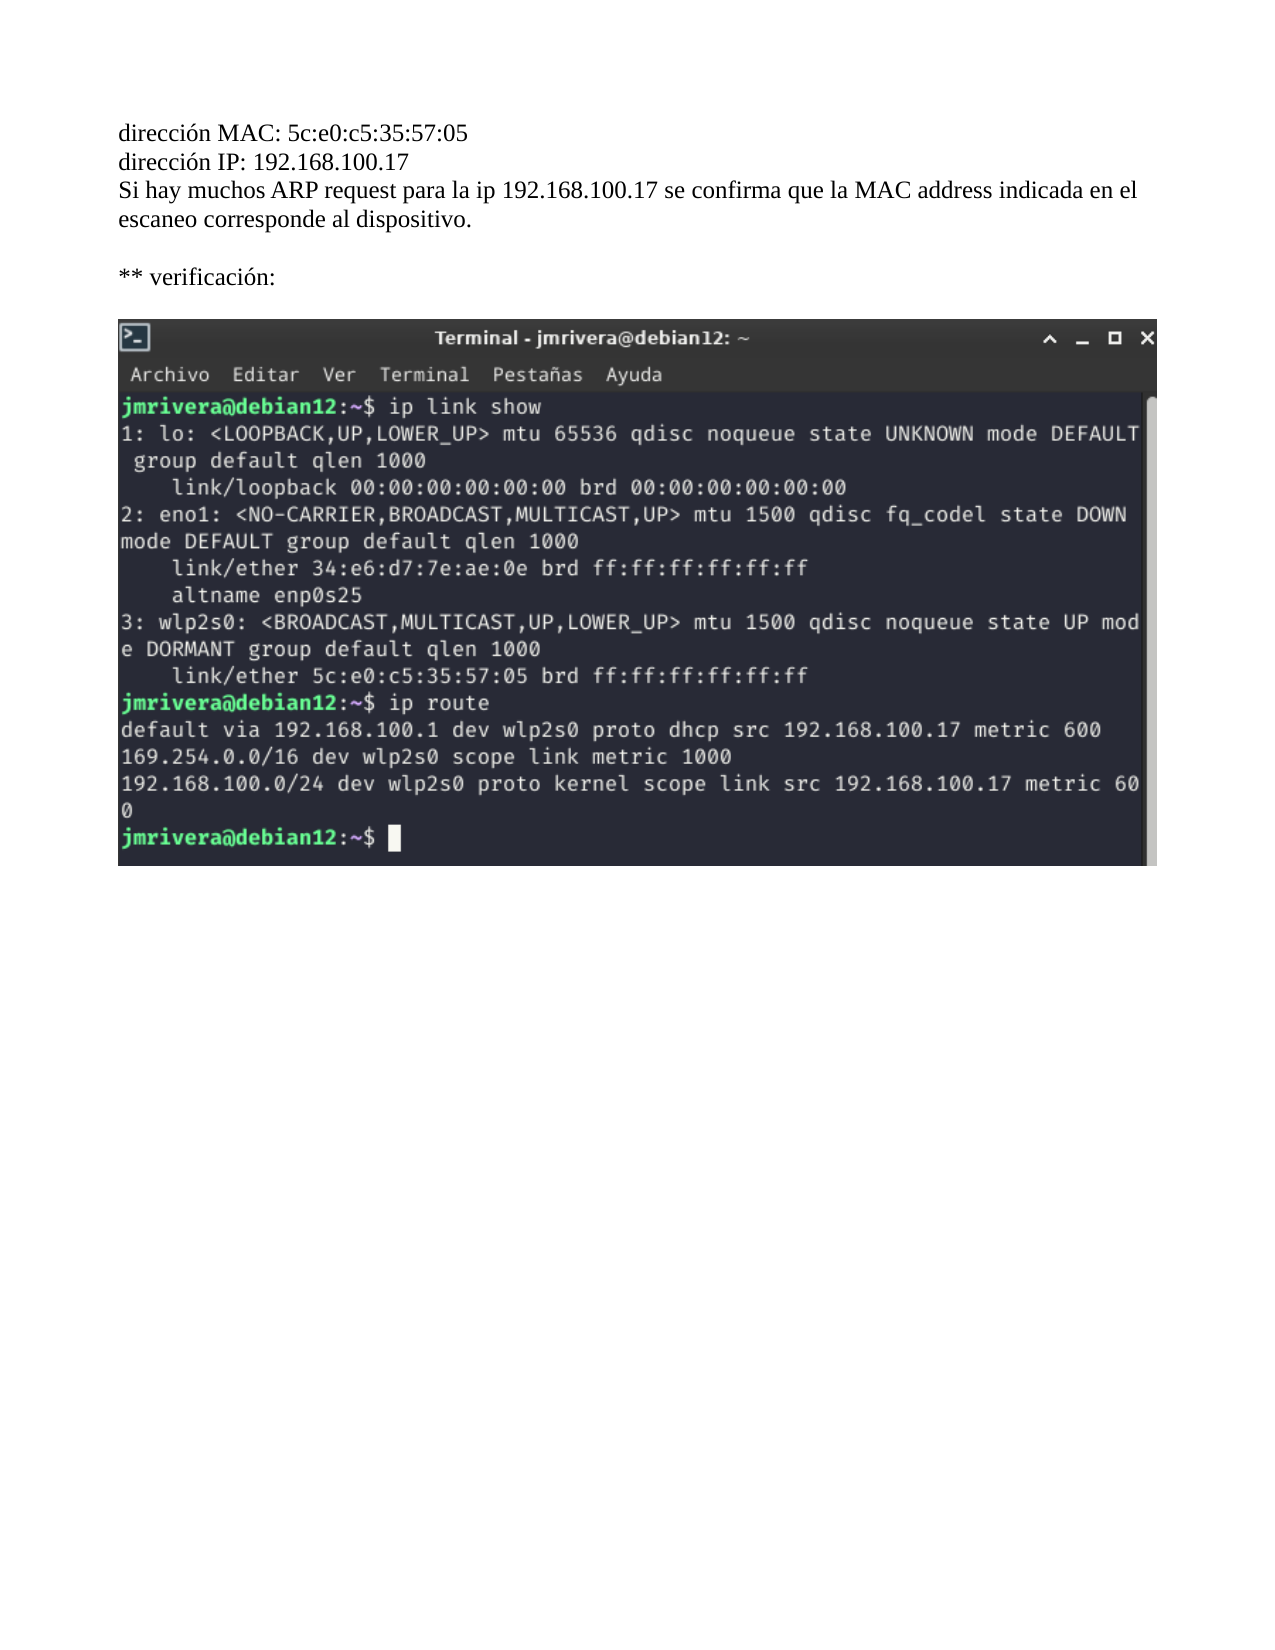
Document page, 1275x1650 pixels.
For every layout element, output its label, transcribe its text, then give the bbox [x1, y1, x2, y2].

text Si hay muchos ARP request para la ip 192.168.100.17 se confirma que la MAC address indicada en el escaneo corresponde al dispositivo. [118, 176, 1157, 233]
text ** verificación: [118, 262, 1157, 291]
text dirección MAC: 5c:e0:c5:35:57:05 [118, 118, 1157, 147]
text dirección IP: 192.168.100.17 [118, 147, 1157, 176]
picture [118, 319, 1157, 866]
